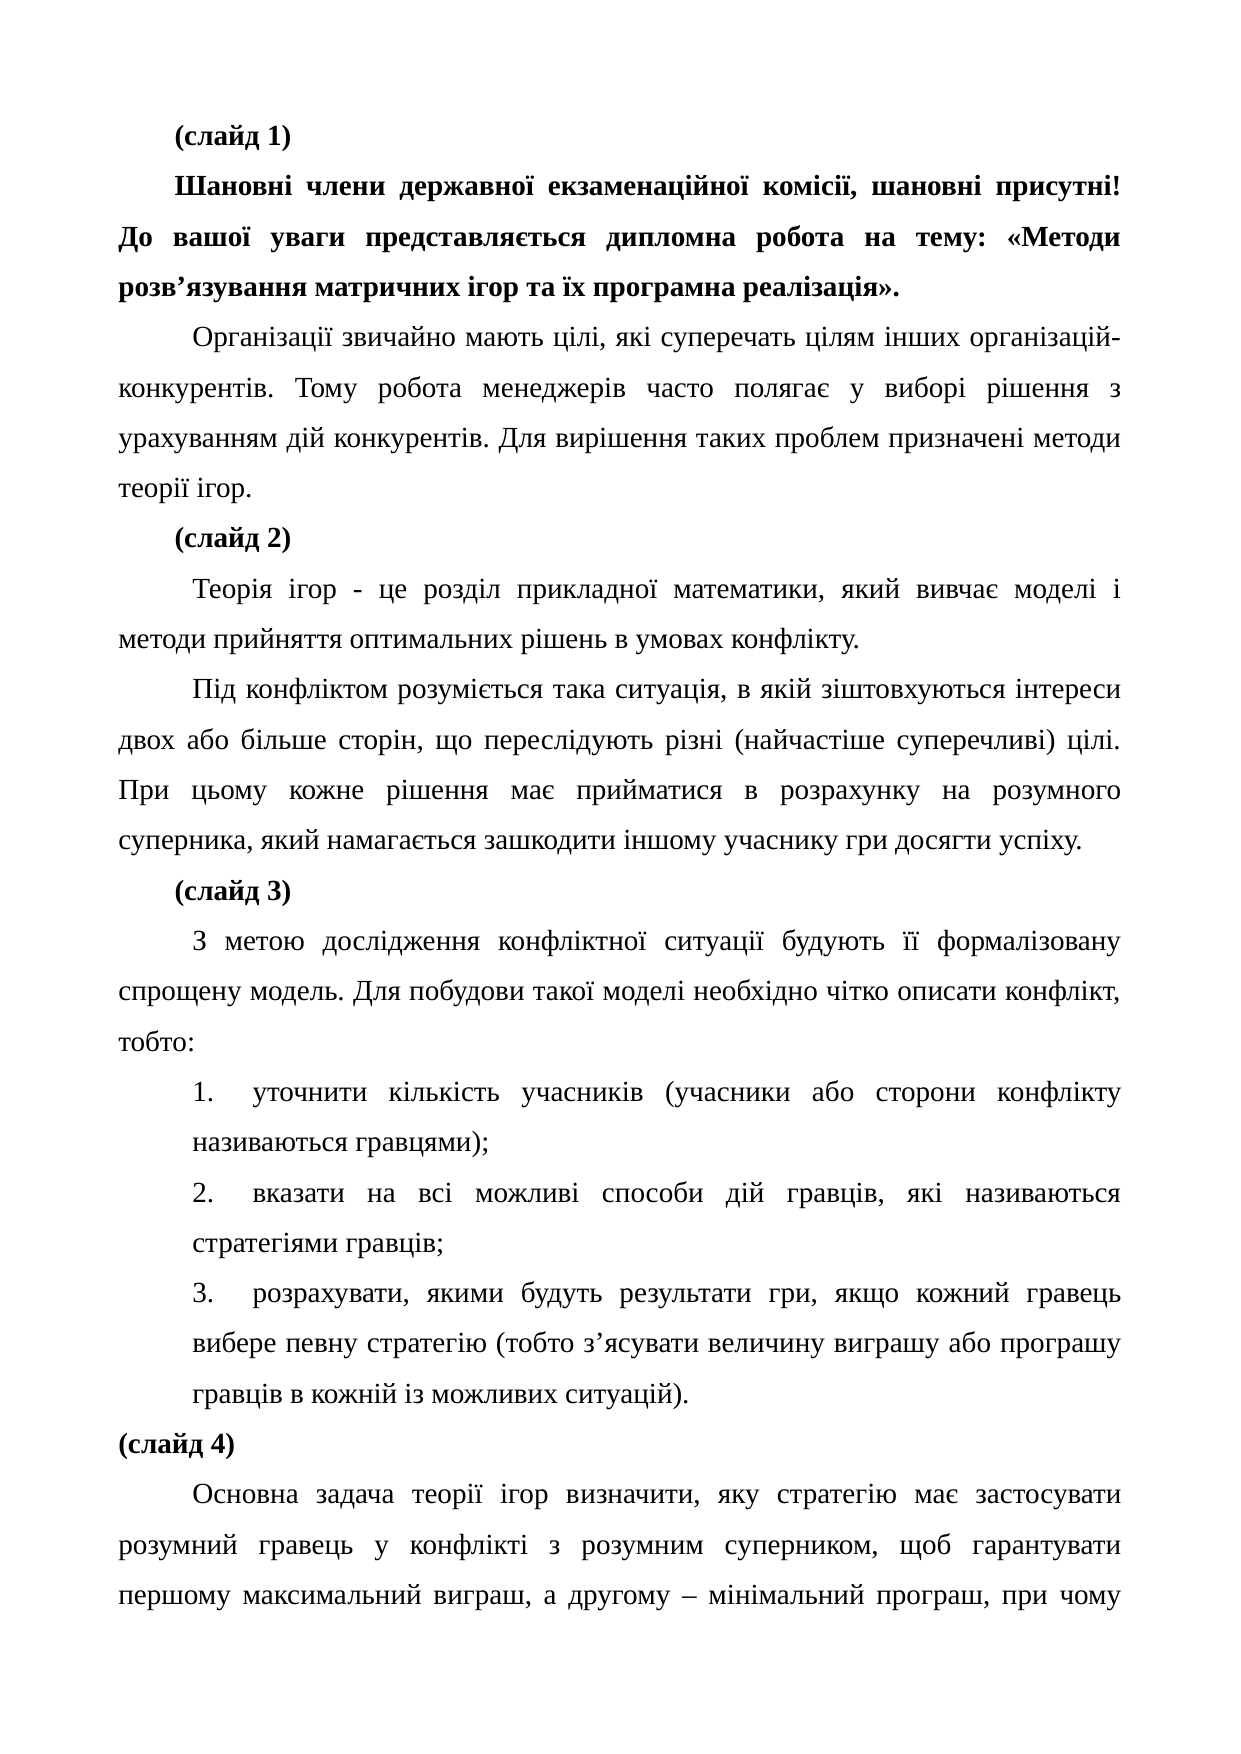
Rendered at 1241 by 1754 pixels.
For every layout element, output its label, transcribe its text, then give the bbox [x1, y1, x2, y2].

list вказати на всі можливі способи дій гравців, які називаються стратегіями гравців; [192, 1175, 1122, 1258]
text Організації звичайно мають цілі, які суперечать цілям інших організацій-конкурентів. Тому робота менеджерів часто полягає у виборі рішення з урахуванням дій конкурентів. Для вирішення таких проблем призначені методи теорії ігор. [118, 319, 1122, 504]
text Основна задача теорії ігор визначити, яку стратегію має застосувати розумний гравець у конфлікті з розумним суперником, щоб гарантувати першому максимальний виграш, а другому – мінімальний програш, при чому [118, 1477, 1122, 1611]
text Шановні члени державної екзаменаційної комісії, шановні присутні! До вашої уваги представляється дипломна робота на тему: «Методи розв’язування матричних ігор та їх програмна реалізація». [118, 168, 1122, 303]
text З метою дослідження конфліктної ситуації будують її формалізовану спрощену модель. Для побудови такої моделі необхідно чітко описати конфлікт, тобто: [118, 923, 1122, 1057]
list уточнити кількість учасників (учасники або сторони конфлікту називаються гравцями); [192, 1074, 1122, 1158]
text (слайд 3) [118, 873, 1122, 906]
text (слайд 2) [118, 521, 1122, 554]
text Теорія ігор - це розділ прикладної математики, який вивчає моделі і методи прийняття оптимальних рішень в умовах конфлікту. [118, 571, 1122, 655]
list (слайд 4) [118, 1426, 1122, 1460]
text (слайд 1) [118, 118, 1122, 152]
text Під конфліктом розуміється така ситуація, в якій зіштовхуються інтереси двох або більше сторін, що переслідують різні (найчастіше суперечливі) цілі. При цьому кожне рішення має прийматися в розрахунку на розумного суперника, який намагається зашкодити іншому учаснику гри досягти успіху. [118, 672, 1122, 856]
list розрахувати, якими будуть результати гри, якщо кожний гравець вибере певну стратегію (тобто з’ясувати величину виграшу або програшу гравців в кожній із можливих ситуацій). [192, 1275, 1122, 1409]
